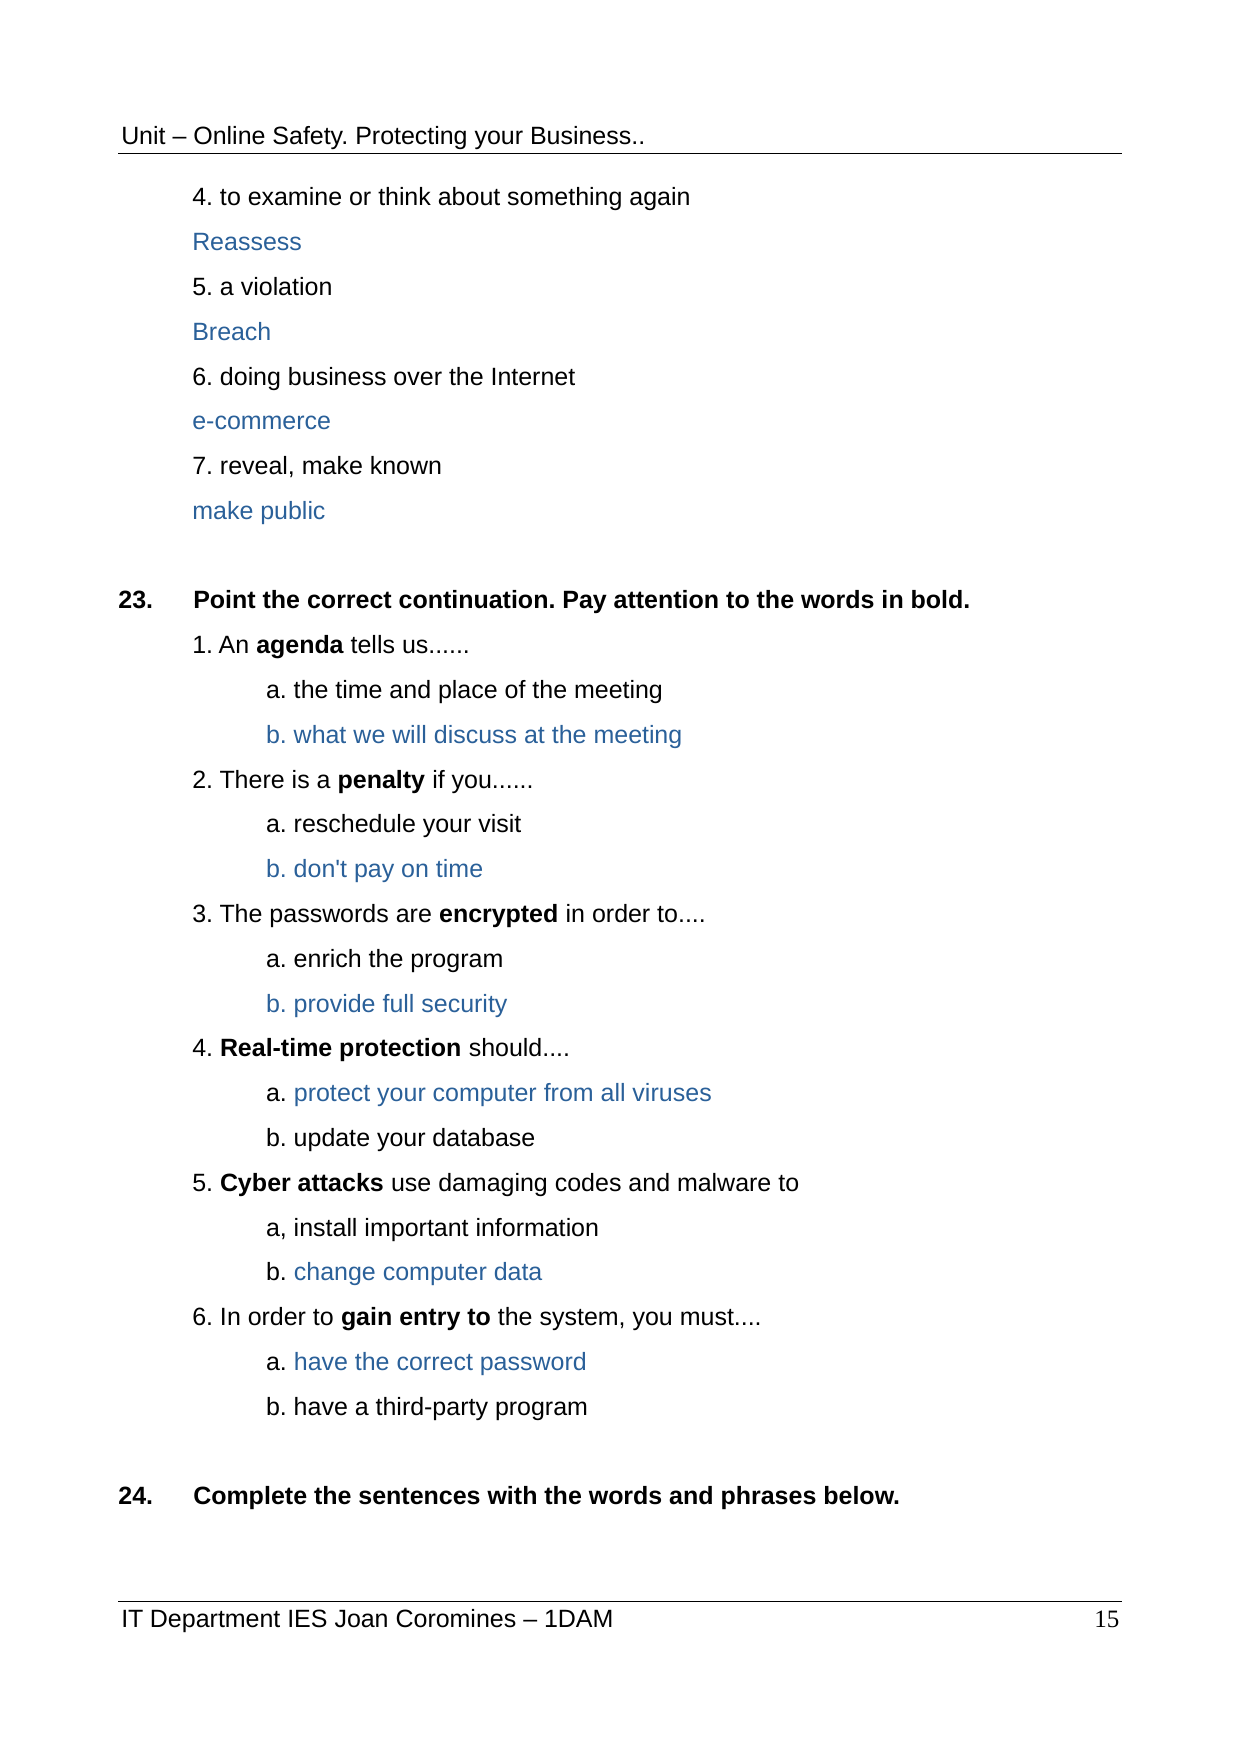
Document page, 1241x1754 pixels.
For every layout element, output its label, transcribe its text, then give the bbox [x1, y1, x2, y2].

text a. reschedule your visit [266, 809, 1122, 838]
text 3. The passwords are encrypted in order to.... [192, 899, 1122, 928]
list Point the correct continuation. Pay attention to the words in bold. [118, 585, 1122, 614]
text b. have a third-party program [266, 1392, 1122, 1420]
list Complete the sentences with the words and phrases below. [118, 1481, 1122, 1510]
text 2. There is a penalty if you...... [192, 764, 1122, 793]
text a. have the correct password [266, 1347, 1122, 1376]
text a. enrich the program [266, 944, 1122, 972]
text Reassess [192, 227, 1122, 256]
text a. protect your computer from all viruses [266, 1078, 1122, 1107]
text b. don't pay on time [266, 854, 1122, 883]
text e-commerce [192, 406, 1122, 435]
text b. change computer data [266, 1257, 1122, 1286]
text b. provide full security [266, 988, 1122, 1017]
text 6. doing business over the Internet [192, 361, 1122, 390]
text 7. reveal, make known [192, 451, 1122, 480]
text 4. to examine or think about something again [192, 182, 1122, 211]
text 6. In order to gain entry to the system, you must.... [192, 1302, 1122, 1331]
text Breach [192, 317, 1122, 345]
text 5. a violation [192, 272, 1122, 301]
text a. the time and place of the meeting [266, 675, 1122, 704]
text 1. An agenda tells us...... [192, 630, 1122, 659]
text b. what we will discuss at the meeting [266, 720, 1122, 748]
text b. update your database [266, 1123, 1122, 1152]
text 4. Real-time protection should.... [192, 1033, 1122, 1062]
text 5. Cyber attacks use damaging codes and malware to [192, 1168, 1122, 1196]
text make public [192, 496, 1122, 524]
text a, install important information [266, 1212, 1122, 1241]
